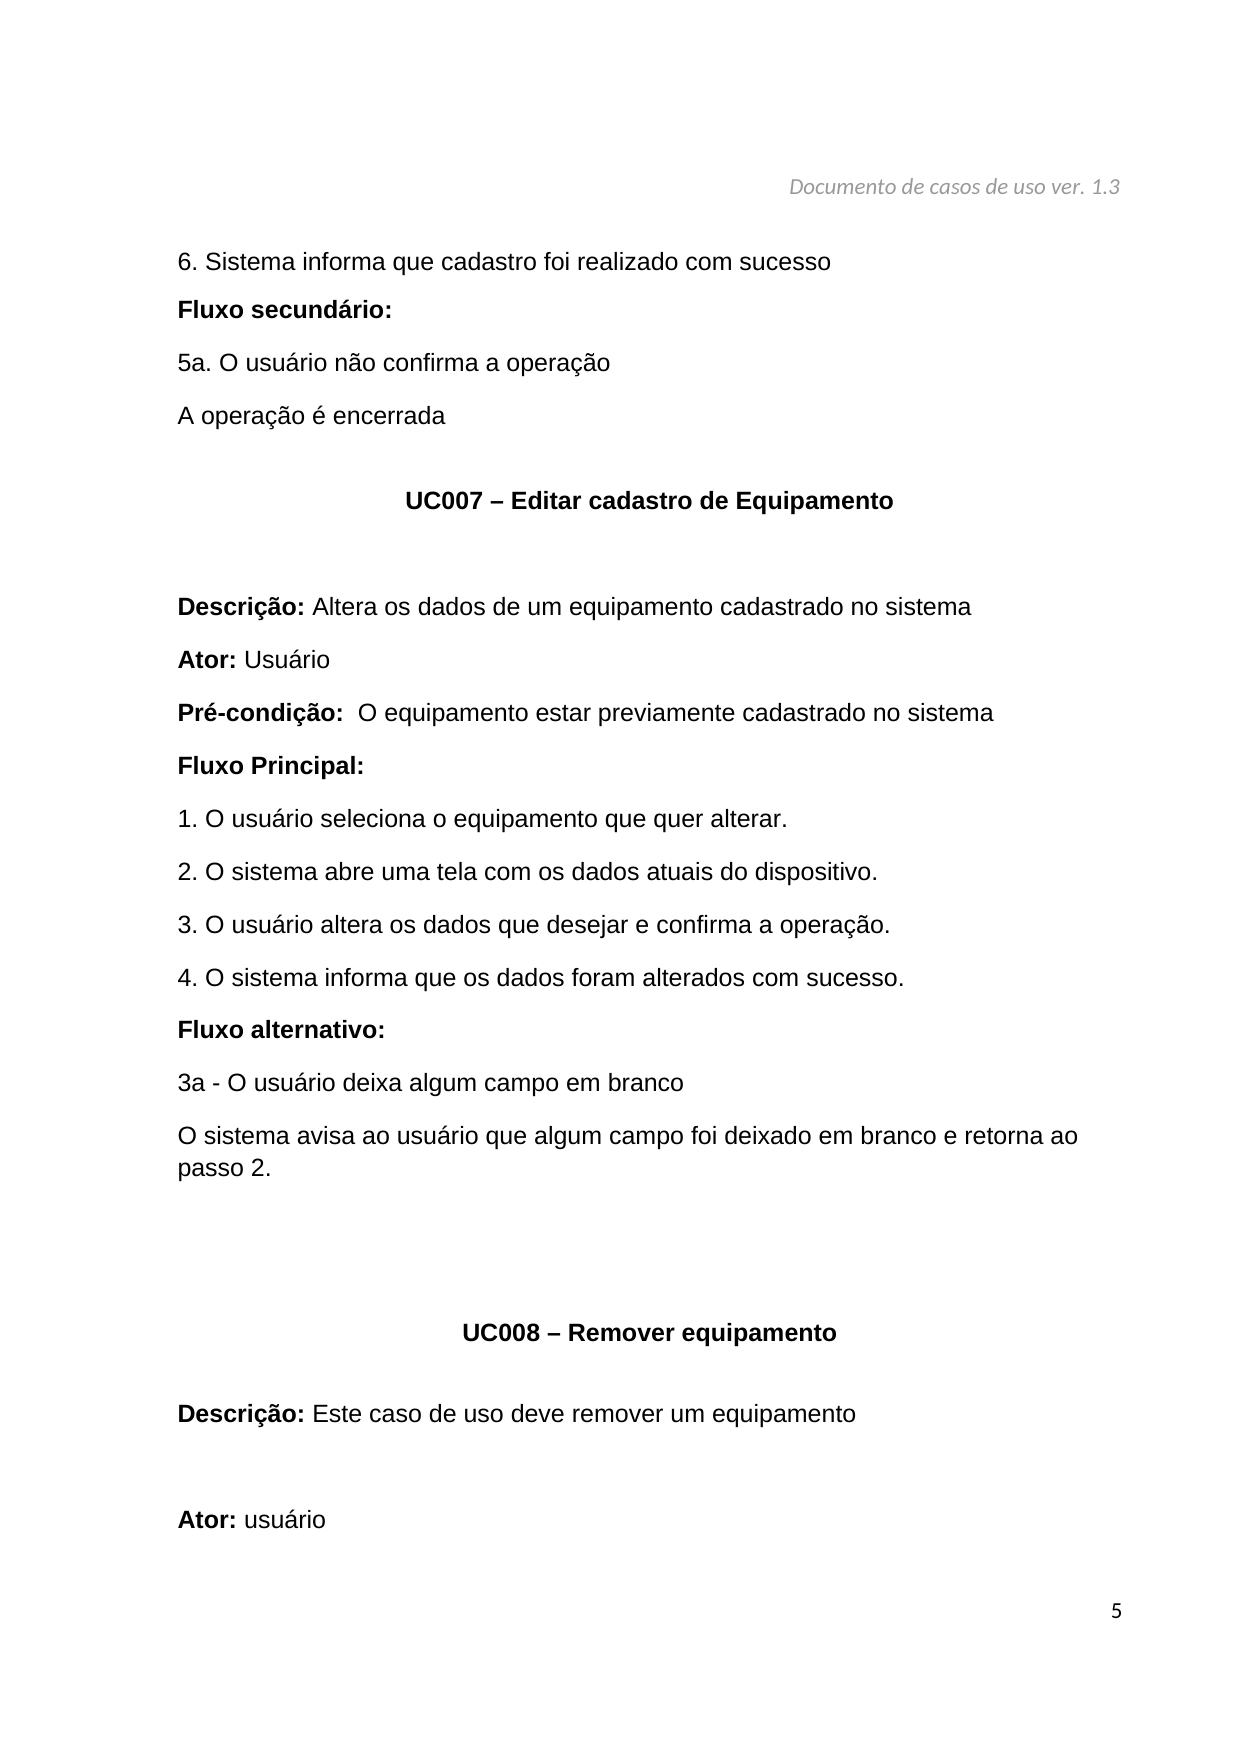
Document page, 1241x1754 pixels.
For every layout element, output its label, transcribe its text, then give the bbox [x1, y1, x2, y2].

text Fluxo Principal: [177, 752, 1122, 779]
text Ator: Usuário [177, 646, 1122, 674]
text 2. O sistema abre uma tela com os dados atuais do dispositivo. [177, 857, 1122, 885]
text 3. O usuário altera os dados que desejar e confirma a operação. [177, 910, 1122, 938]
text O sistema avisa ao usuário que algum campo foi deixado em branco e retorna ao passo 2. [177, 1122, 1122, 1182]
text 5a. O usuário não confirma a operação [177, 349, 1122, 377]
text Descrição: Altera os dados de um equipamento cadastrado no sistema [177, 593, 1122, 621]
text Fluxo secundário: [177, 296, 1122, 324]
text 4. O sistema informa que os dados foram alterados com sucesso. [177, 963, 1122, 991]
text Pré-condição: O equipamento estar previamente cadastrado no sistema [177, 699, 1122, 727]
text 6. Sistema informa que cadastro foi realizado com sucesso [177, 247, 1122, 275]
text UC008 – Remover equipamento [177, 1319, 1122, 1347]
text 1. O usuário seleciona o equipamento que quer alterar. [177, 804, 1122, 832]
text Fluxo alternativo: [177, 1016, 1122, 1044]
text UC007 – Editar cadastro de Equipamento [177, 487, 1122, 515]
text A operação é encerrada [177, 402, 1122, 430]
text 3a - O usuário deixa algum campo em branco [177, 1069, 1122, 1097]
text Ator: usuário [177, 1505, 1122, 1533]
text Descrição: Este caso de uso deve remover um equipamento [177, 1399, 1122, 1427]
